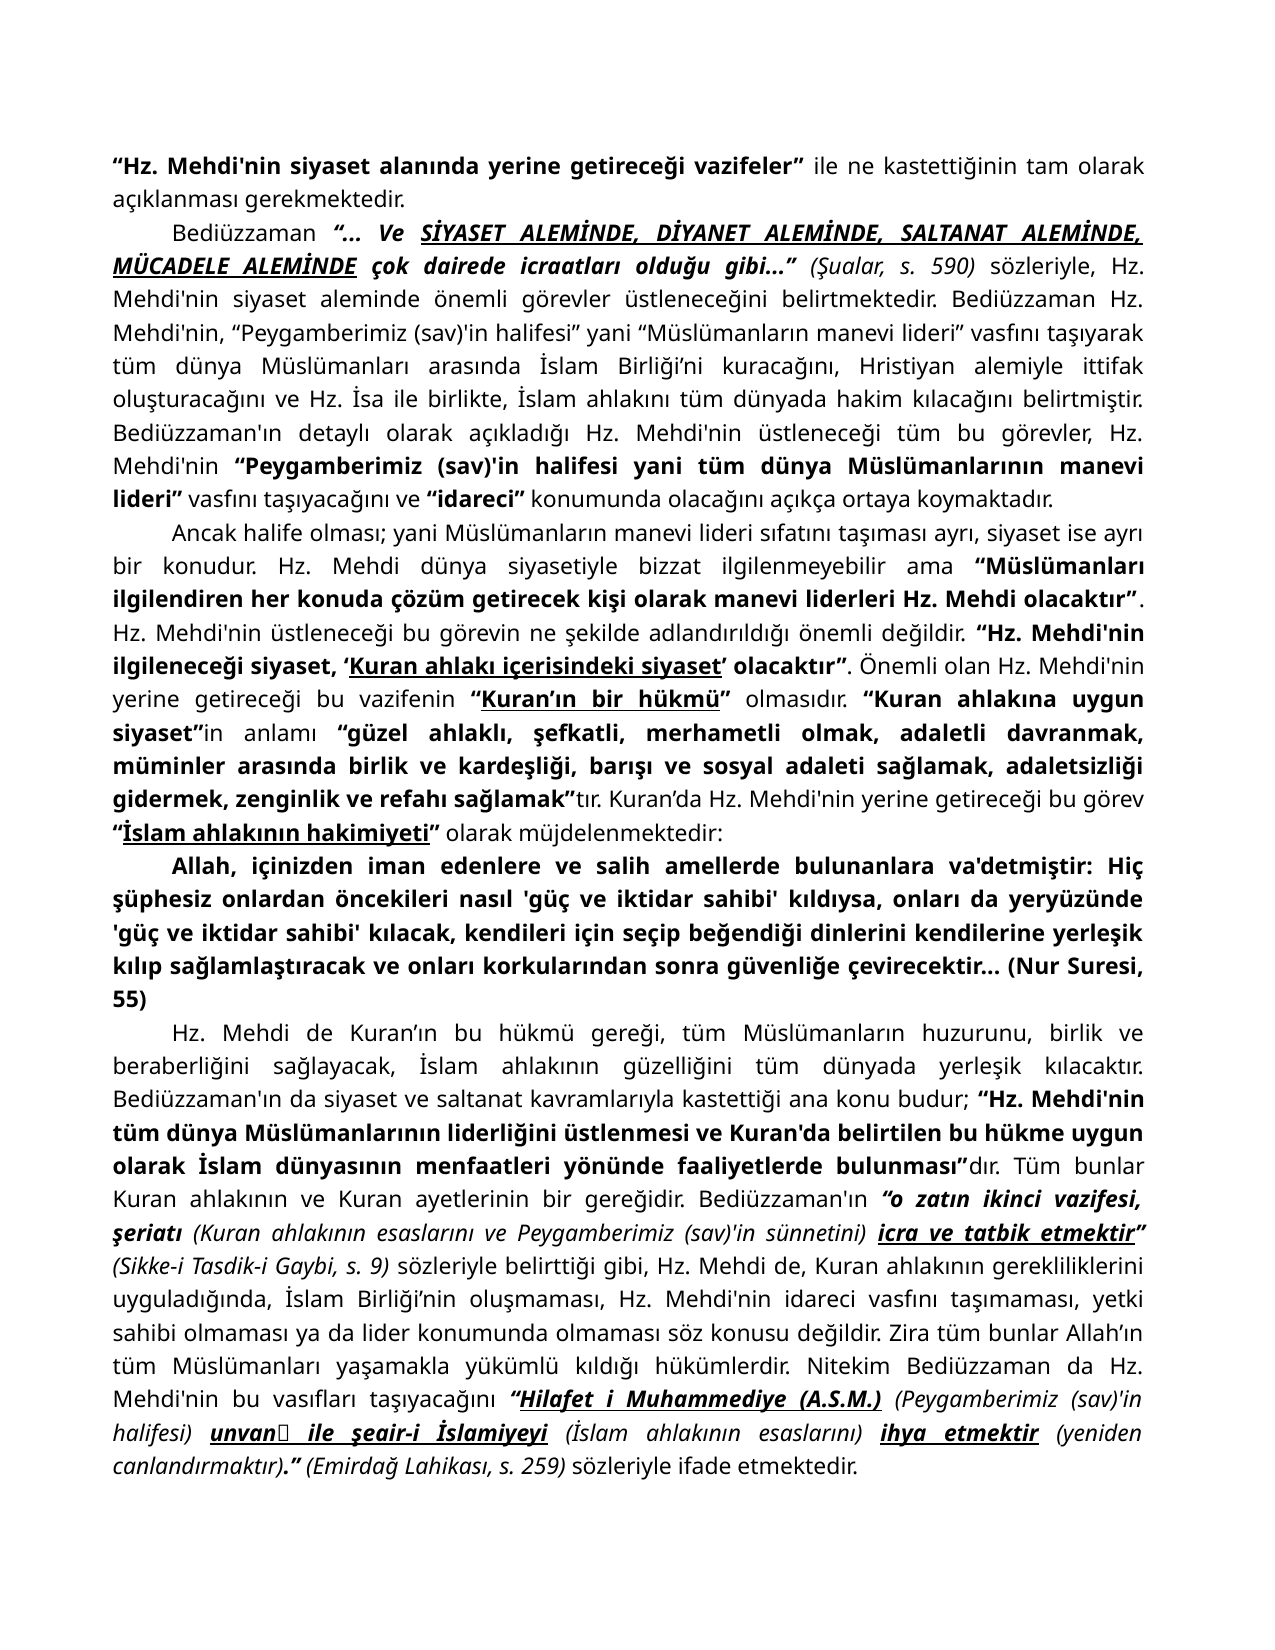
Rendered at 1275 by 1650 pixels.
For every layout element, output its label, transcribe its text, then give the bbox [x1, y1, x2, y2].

text Hz. Mehdi de Kuran’ın bu hükmü gereği, tüm Müslümanların huzurunu, birlik ve beraberliğini sağlayacak, İslam ahlakının güzelliğini tüm dünyada yerleşik kılacaktır. Bediüzzaman'ın da siyaset ve saltanat kavramlarıyla kastettiği ana konu budur; “Hz. Mehdi'nin tüm dünya Müslümanlarının liderliğini üstlenmesi ve Kuran'da belirtilen bu hükme uygun olarak İslam dünyasının menfaatleri yönünde faaliyetlerde bulunması”dır. Tüm bunlar Kuran ahlakının ve Kuran ayetlerinin bir gereğidir. Bediüzzaman'ın “o zatın ikinci vazifesi, şeriatı (Kuran ahlakının esaslarını ve Peygamberimiz (sav)'in sünnetini) icra ve tatbik etmektir” (Sikke-i Tasdik-i Gaybi, s. 9) sözleriyle belirttiği gibi, Hz. Mehdi de, Kuran ahlakının gerekliliklerini uyguladığında, İslam Birliği’nin oluşmaması, Hz. Mehdi'nin idareci vasfını taşımaması, yetki sahibi olmaması ya da lider konumunda olmaması söz konusu değildir. Zira tüm bunlar Allah’ın tüm Müslümanları yaşamakla yükümlü kıldığı hükümlerdir. Nitekim Bediüzzaman da Hz. Mehdi'nin bu vasıfları taşıyacağını “Hilafet i Muhammediye (A.S.M.) (Peygamberimiz (sav)'in halifesi) unvan ile şeair-i İslamiyeyi (İslam ahlakının esaslarını) ihya etmektir (yeniden canlandırmaktır).” (Emirdağ Lahikası, s. 259) sözleriyle ifade etmektedir. [112, 1014, 1145, 1481]
text Bediüzzaman “... Ve sİyaset alemİnde, dİyanet alemİnde, saltanat alemİnde, mücadele alemİnde çok dairede icraatları olduğu gibi...” (Şualar, s. 590) sözleriyle, Hz. Mehdi'nin siyaset aleminde önemli görevler üstleneceğini belirtmektedir. Bediüzzaman Hz. Mehdi'nin, “Peygamberimiz (sav)'in halifesi” yani “Müslümanların manevi lideri” vasfını taşıyarak tüm dünya Müslümanları arasında İslam Birliği’ni kuracağını, Hristiyan alemiyle ittifak oluşturacağını ve Hz. İsa ile birlikte, İslam ahlakını tüm dünyada hakim kılacağını belirtmiştir. Bediüzzaman'ın detaylı olarak açıkladığı Hz. Mehdi'nin üstleneceği tüm bu görevler, Hz. Mehdi'nin “Peygamberimiz (sav)'in halifesi yani tüm dünya Müslümanlarının manevi lideri” vasfını taşıyacağını ve “idareci” konumunda olacağını açıkça ortaya koymaktadır. [112, 214, 1145, 514]
text Ancak halife olması; yani Müslümanların manevi lideri sıfatını taşıması ayrı, siyaset ise ayrı bir konudur. Hz. Mehdi dünya siyasetiyle bizzat ilgilenmeyebilir ama “Müslümanları ilgilendiren her konuda çözüm getirecek kişi olarak manevi liderleri Hz. Mehdi olacaktır”. Hz. Mehdi'nin üstleneceği bu görevin ne şekilde adlandırıldığı önemli değildir. “Hz. Mehdi'nin ilgileneceği siyaset, ‘Kuran ahlakı içerisindeki siyaset’ olacaktır”. Önemli olan Hz. Mehdi'nin yerine getireceği bu vazifenin “Kuran’ın bir hükmü” olmasıdır. “Kuran ahlakına uygun siyaset”in anlamı “güzel ahlaklı, şefkatli, merhametli olmak, adaletli davranmak, müminler arasında birlik ve kardeşliği, barışı ve sosyal adaleti sağlamak, adaletsizliği gidermek, zenginlik ve refahı sağlamak”tır. Kuran’da Hz. Mehdi'nin yerine getireceği bu görev “İslam ahlakının hakimiyeti” olarak müjdelenmektedir: [112, 514, 1145, 848]
text Allah, içinizden iman edenlere ve salih amellerde bulunanlara va'detmiştir: Hiç şüphesiz onlardan öncekileri nasıl 'güç ve iktidar sahibi' kıldıysa, onları da yeryüzünde 'güç ve iktidar sahibi' kılacak, kendileri için seçip beğendiği dinlerini kendilerine yerleşik kılıp sağlamlaştıracak ve onları korkularından sonra güvenliğe çevirecektir... (Nur Suresi, 55) [112, 848, 1145, 1014]
text “Hz. Mehdi'nin siyaset alanında yerine getireceği vazifeler” ile ne kastettiğinin tam olarak açıklanması gerekmektedir. [112, 148, 1145, 214]
